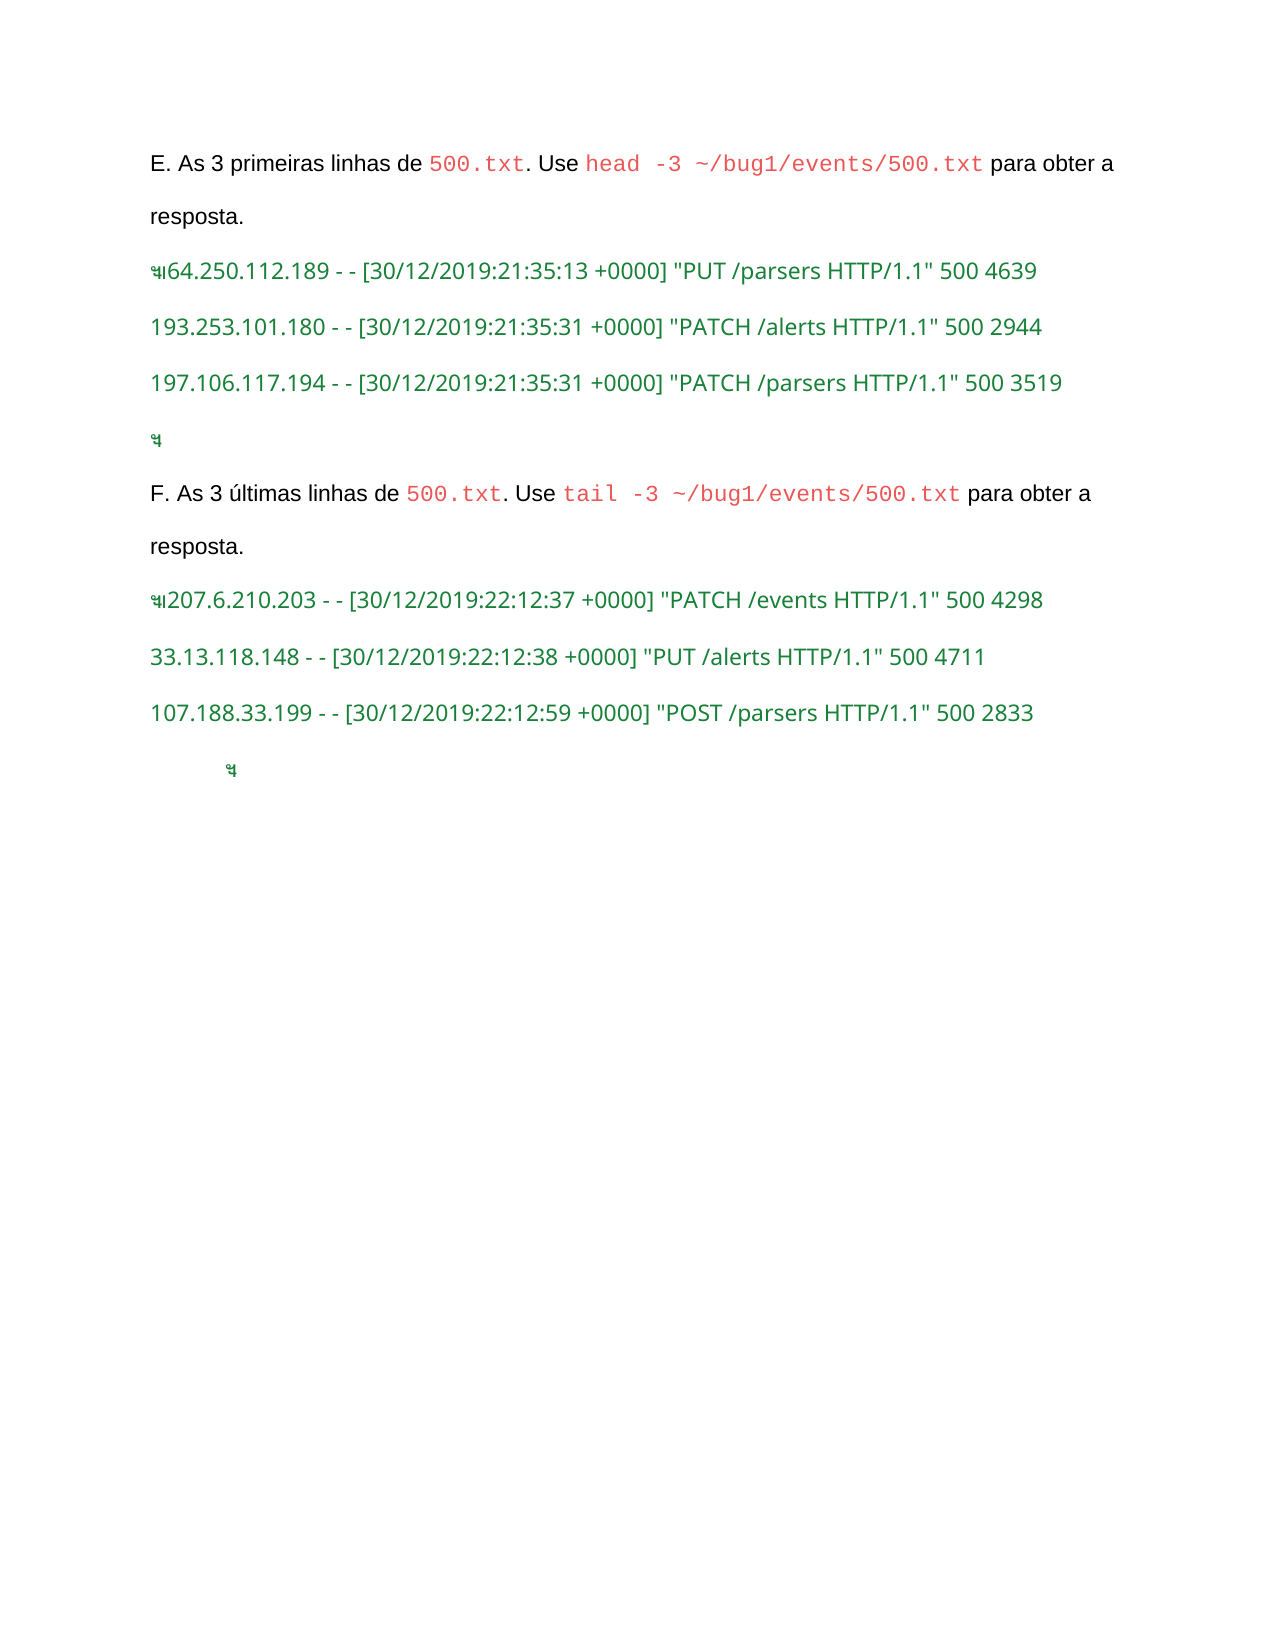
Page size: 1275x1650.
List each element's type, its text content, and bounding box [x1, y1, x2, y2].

text 64.250.112.189 - - [30/12/2019:21:35:13 +0000] "PUT /parsers HTTP/1.1" 500 4639 [150, 255, 1125, 286]
text  [225, 753, 1125, 784]
text 107.188.33.199 - - [30/12/2019:22:12:59 +0000] "POST /parsers HTTP/1.1" 500 2833 [150, 697, 1125, 728]
text  [150, 423, 1125, 455]
text resposta. [150, 533, 1125, 559]
text F. As 3 últimas linhas de 500.txt. Use tail -3 ~/bug1/events/500.txt para obter a [150, 480, 1125, 508]
text 33.13.118.148 - - [30/12/2019:22:12:38 +0000] "PUT /alerts HTTP/1.1" 500 4711 [150, 641, 1125, 672]
text 193.253.101.180 - - [30/12/2019:21:35:31 +0000] "PATCH /alerts HTTP/1.1" 500 2944 [150, 311, 1125, 342]
text resposta. [150, 203, 1125, 230]
text E. As 3 primeiras linhas de 500.txt. Use head -3 ~/bug1/events/500.txt para obter a [150, 150, 1125, 178]
text 197.106.117.194 - - [30/12/2019:21:35:31 +0000] "PATCH /parsers HTTP/1.1" 500 3519 [150, 367, 1125, 398]
text 207.6.210.203 - - [30/12/2019:22:12:37 +0000] "PATCH /events HTTP/1.1" 500 4298 [150, 584, 1125, 616]
